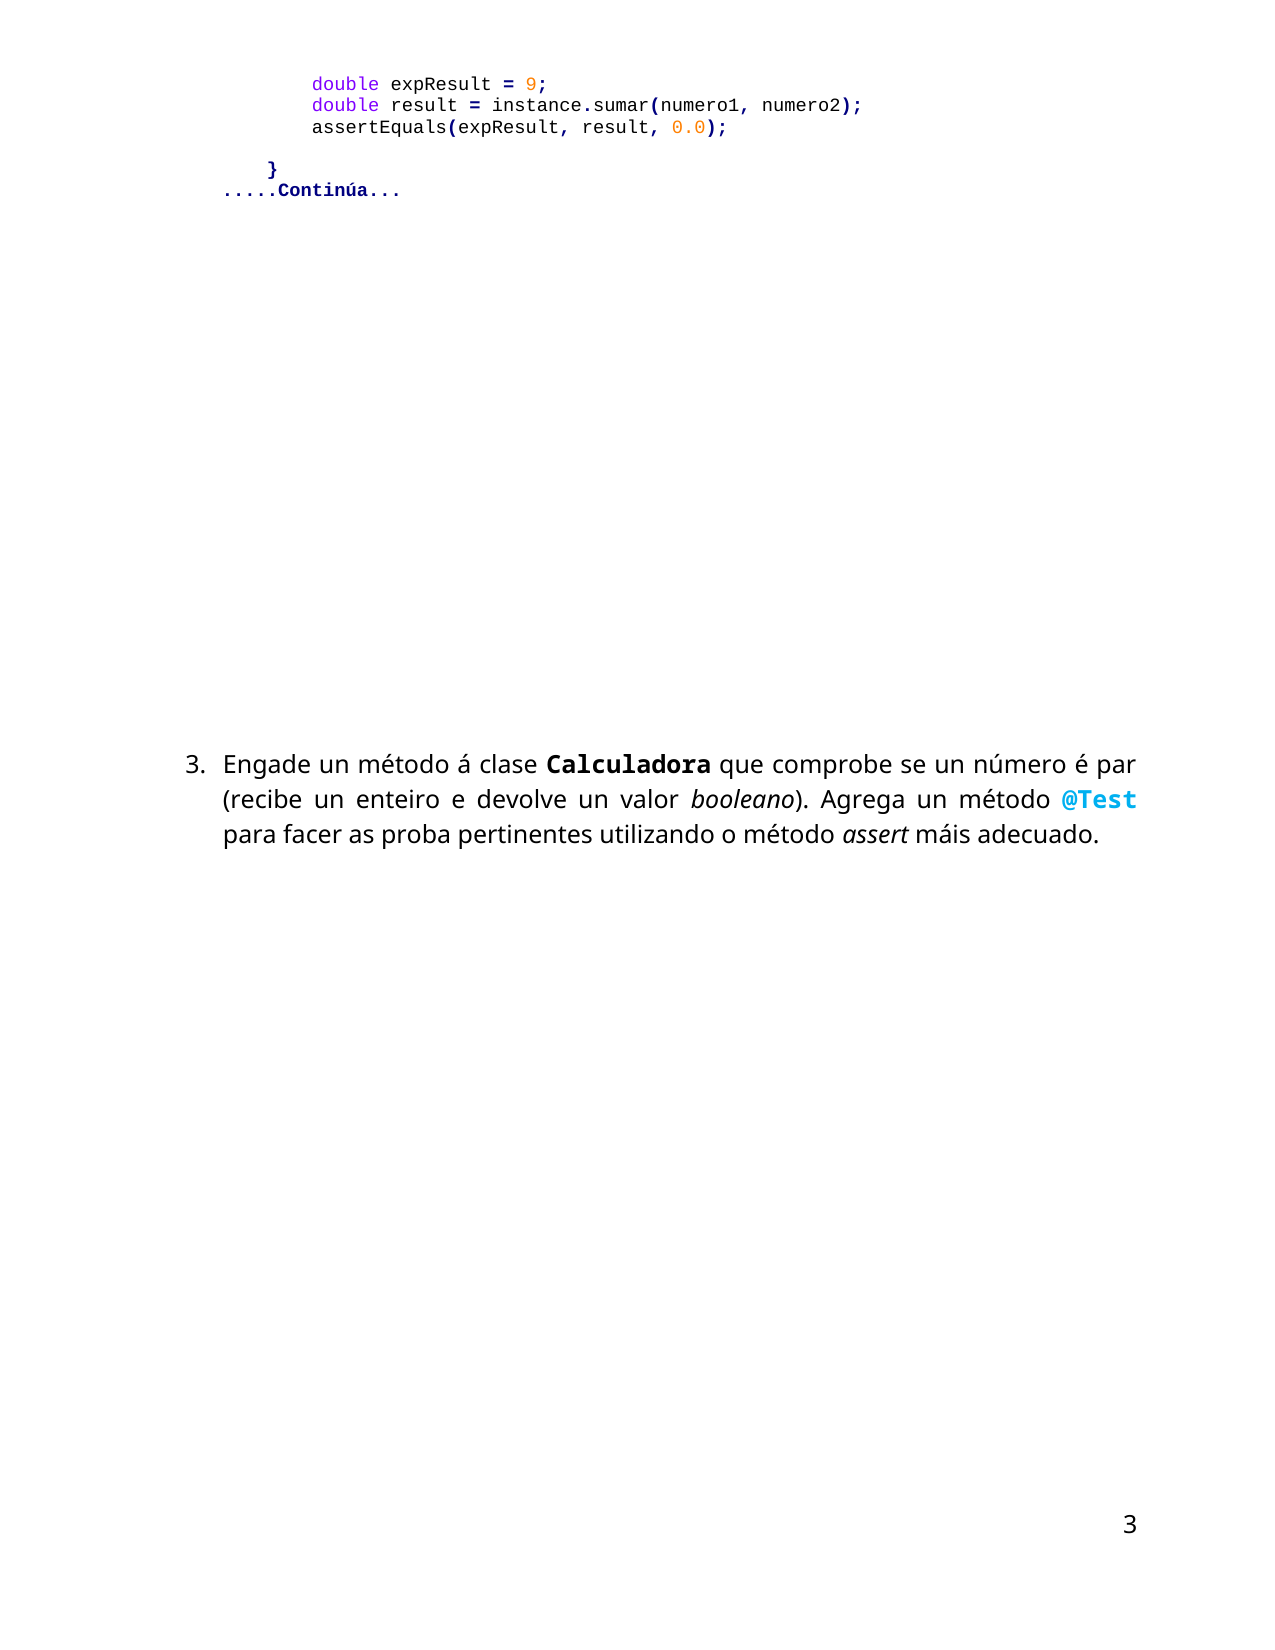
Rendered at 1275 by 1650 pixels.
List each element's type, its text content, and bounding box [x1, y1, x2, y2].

text } .....Continúa... [222, 160, 1137, 202]
text double expResult = 9; [222, 75, 1137, 96]
text double result = instance.sumar(numero1, numero2); [222, 96, 1137, 117]
text assertEquals(expResult, result, 0.0); [222, 117, 1137, 139]
list Engade un método á clase Calculadora que comprobe se un número é par (recibe un enteiro e devolve un valor booleano). Agrega un método @Test para facer as proba pertinentes utilizando o método assert máis adecuado. [185, 747, 1137, 851]
